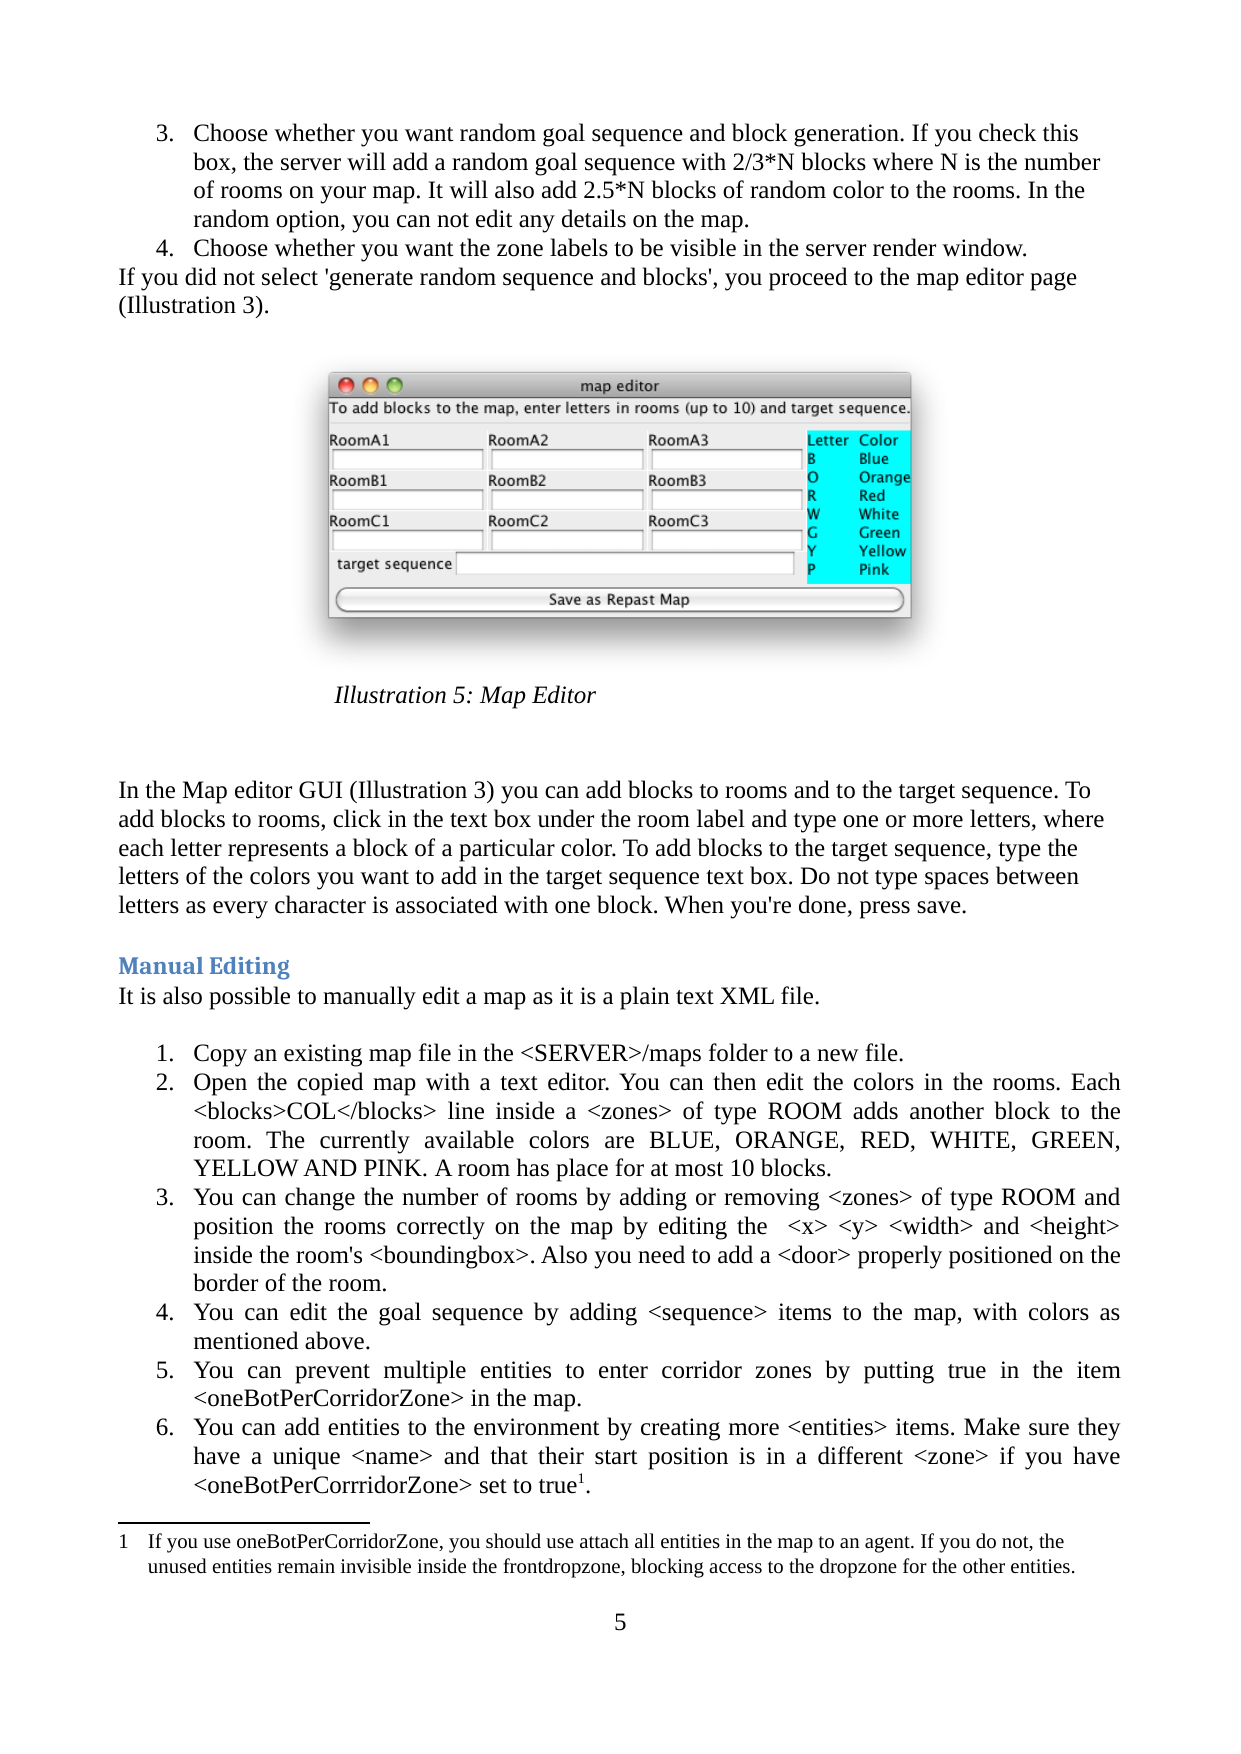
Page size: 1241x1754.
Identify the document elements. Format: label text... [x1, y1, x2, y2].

list Choose whether you want random goal sequence and block generation. If you check this box, the server will add a random goal sequence with 2/3*N blocks where N is the number of rooms on your map. It will also add 2.5*N blocks of random color to the rooms. In the random option, you can not edit any details on the map. [156, 118, 1122, 233]
text Illustration 3: Map Editor [334, 681, 906, 709]
list You can edit the goal sequence by adding <sequence> items to the map, with colors as mentioned above. [156, 1297, 1122, 1355]
text It is also possible to manually edit a map as it is a plain text XML file. [118, 981, 1122, 1010]
list You can add entities to the environment by creating more <entities> items. Make sure they have a unique <name> and that their start position is in a different <zone> if you have <oneBotPerCorrridorZone> set to true. [156, 1412, 1122, 1498]
text If you did not select 'generate random sequence and blocks', you proceed to the map editor page (Illustration 3). [118, 262, 1122, 319]
list You can prevent multiple entities to enter corridor zones by putting true in the item <oneBotPerCorridorZone> in the map. [156, 1355, 1122, 1412]
list Open the copied map with a text editor. You can then edit the colors in the rooms. Each <blocks>COL</blocks> line inside a <zones> of type ROOM adds another block to the room. The currently available colors are BLUE, ORANGE, RED, WHITE, GREEN, YELLOW AND PINK. A room has place for at most 10 blocks. [156, 1067, 1122, 1182]
picture [283, 344, 957, 681]
text In the Map editor GUI (Illustration 3) you can add blocks to rooms and to the target sequence. To add blocks to rooms, click in the text box under the room label and type one or more letters, where each letter represents a block of a particular color. To add blocks to the target sequence, type the letters of the colors you want to add in the target sequence text box. Do not type spaces between letters as every character is associated with one block. When you're done, press save. [118, 775, 1122, 919]
list Copy an existing map file in the <SERVER>/maps folder to a new file. [156, 1038, 1122, 1067]
list If you use oneBotPerCorridorZone, you should use attach all entities in the map to an agent. If you do not, the unused entities remain invisible inside the frontdropzone, blocking access to the dropzone for the other entities. [118, 1529, 1122, 1578]
list Choose whether you want the zone labels to be visible in the server render window. [156, 233, 1122, 262]
subtitle Manual Editing [118, 952, 1122, 981]
list You can change the number of rooms by adding or removing <zones> of type ROOM and position the rooms correctly on the map by editing the <x> <y> <width> and <height> inside the room's <boundingbox>. Also you need to add a <door> properly positioned on the border of the room. [156, 1182, 1122, 1297]
